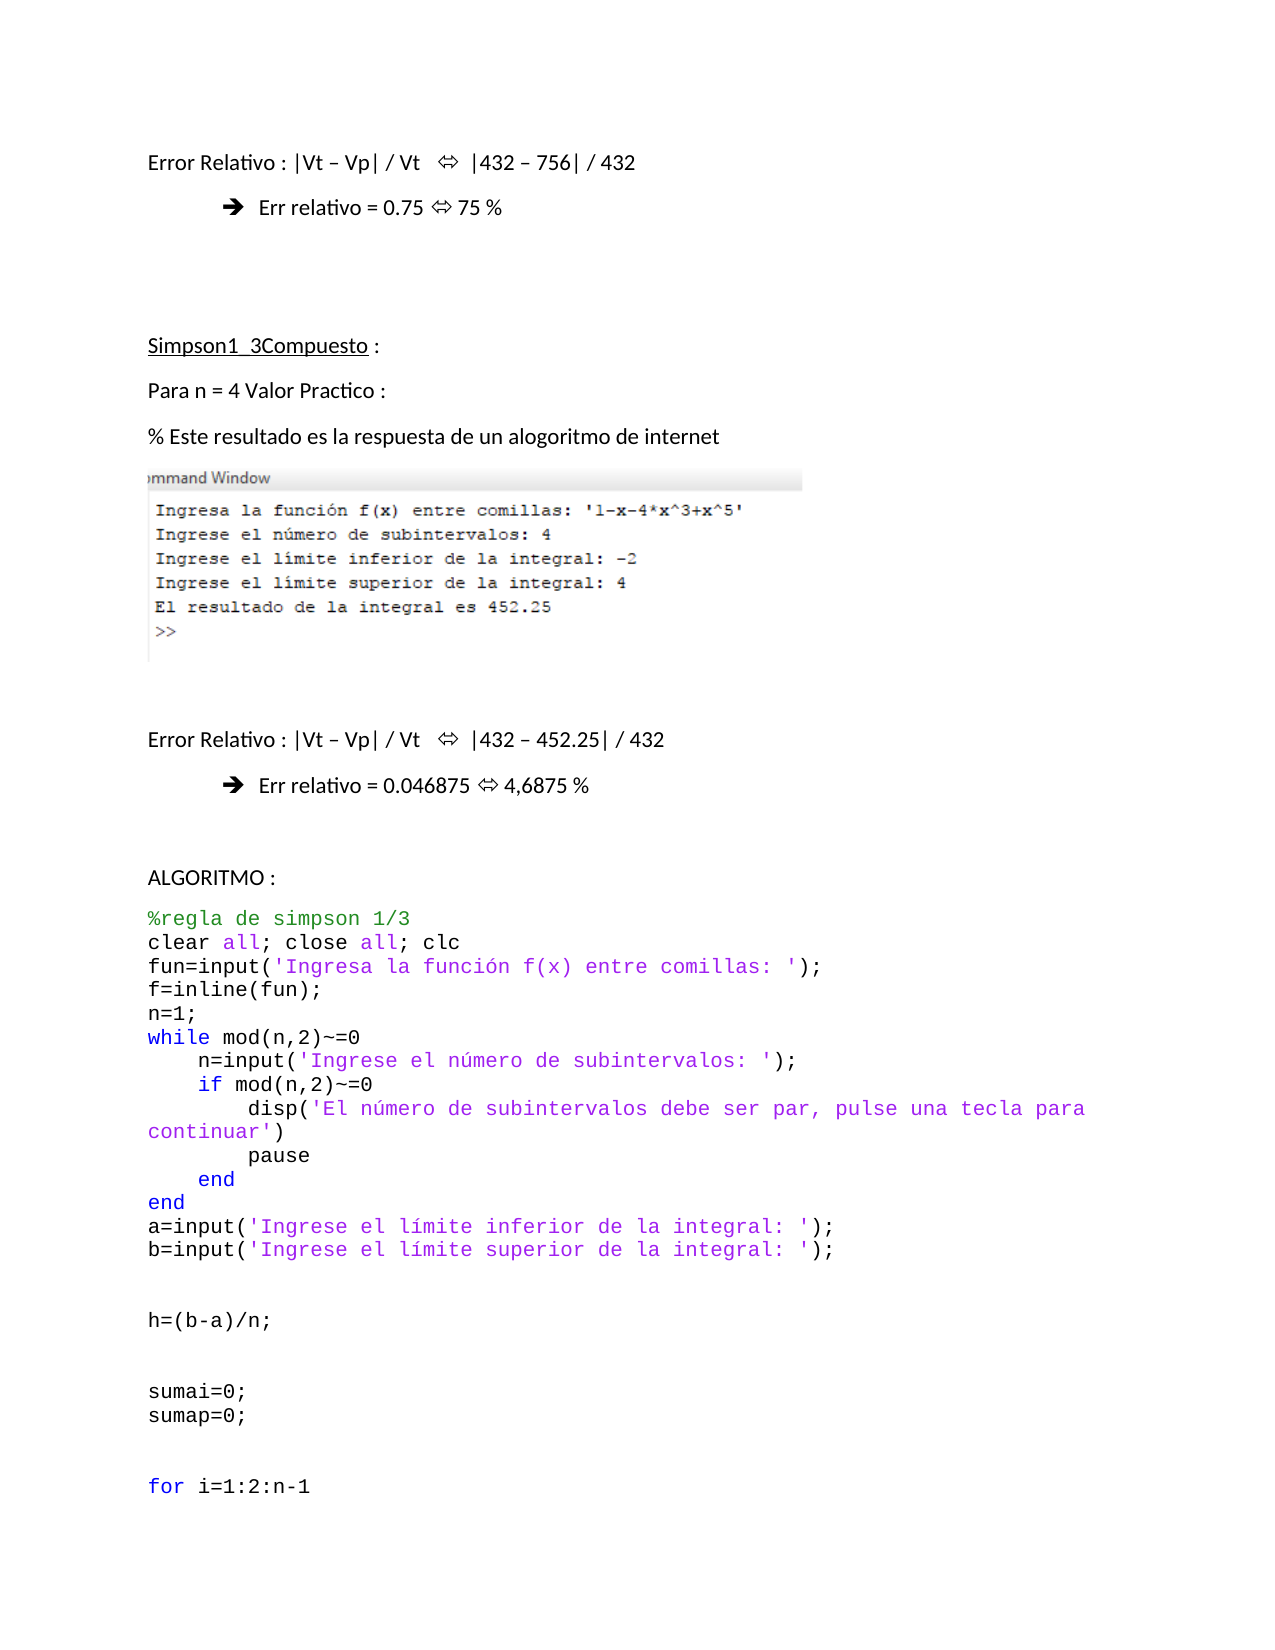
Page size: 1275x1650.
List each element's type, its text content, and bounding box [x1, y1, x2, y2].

text n=input('Ingrese el número de subintervalos: '); [148, 1050, 1127, 1074]
text Para n = 4 Valor Practico : [148, 377, 1127, 404]
list Err relativo = 0.046875  4,6875 % [221, 771, 1127, 799]
text a=input('Ingrese el límite inferior de la integral: '); [148, 1216, 1127, 1239]
text fun=input('Ingresa la función f(x) entre comillas: '); [148, 956, 1127, 979]
text h=(b-a)/n; [148, 1310, 1127, 1334]
text for i=1:2:n-1 [148, 1476, 1127, 1499]
text Error Relativo : |Vt – Vp| / Vt  |432 – 756| / 432 [148, 148, 1127, 176]
text end [148, 1168, 1127, 1192]
text if mod(n,2)~=0 [148, 1074, 1127, 1098]
text pause [148, 1145, 1127, 1168]
text end [148, 1192, 1127, 1216]
text clear all; close all; clc [148, 932, 1127, 956]
text sumap=0; [148, 1405, 1127, 1429]
text n=1; [148, 1003, 1127, 1027]
text disp('El número de subintervalos debe ser par, pulse una tecla para continuar') [148, 1098, 1127, 1145]
text ALGORITMO : [148, 863, 1127, 891]
text %regla de simpson 1/3 [148, 908, 1127, 932]
text % Este resultado es la respuesta de un alogoritmo de internet [148, 422, 1127, 450]
text sumai=0; [148, 1381, 1127, 1405]
text Simpson1_3Compuesto : [148, 331, 1127, 359]
text b=input('Ingrese el límite superior de la integral: '); [148, 1239, 1127, 1263]
text f=inline(fun); [148, 979, 1127, 1003]
text Error Relativo : |Vt – Vp| / Vt  |432 – 452.25| / 432 [148, 725, 1127, 753]
list Err relativo = 0.75  75 % [221, 193, 1127, 221]
text while mod(n,2)~=0 [148, 1027, 1127, 1050]
